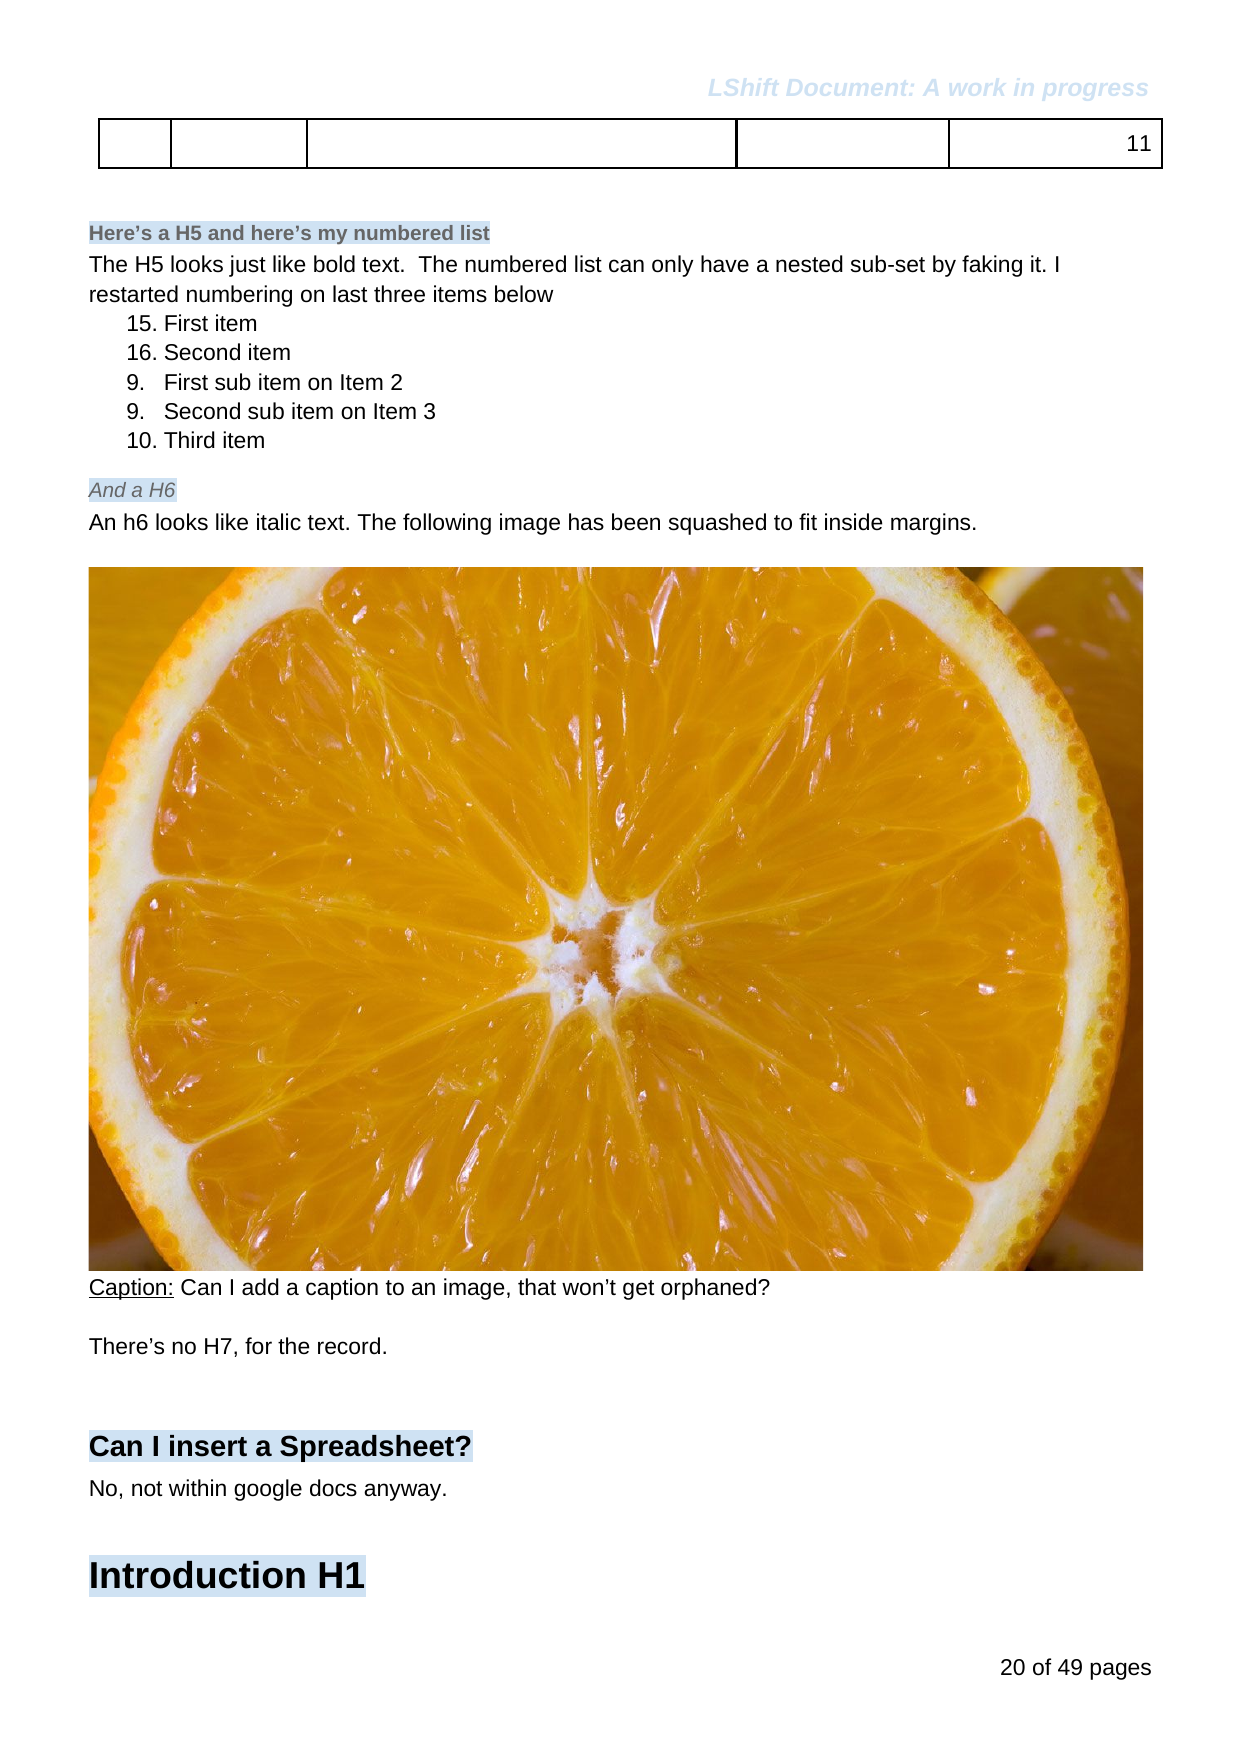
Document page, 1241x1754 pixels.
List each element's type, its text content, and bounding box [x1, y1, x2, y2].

text The H5 looks just like bold text. The numbered list can only have a nested sub-set by faking it. I restarted numbering on last three items below [88, 252, 1152, 307]
list Second item [126, 340, 1152, 366]
list Third item [126, 428, 1152, 454]
list First sub item on Item 2 [126, 369, 1152, 395]
subtitle And a H6 [177, 478, 1152, 502]
list First item [126, 311, 1152, 336]
table_cell 11 [950, 120, 1161, 167]
table_cell [100, 120, 170, 167]
table_cell [738, 120, 948, 167]
picture [88, 567, 1144, 1271]
text Caption: Can I add a caption to an image, that won’t get orphaned? [88, 1275, 1152, 1300]
text No, not within google docs anyway. [88, 1476, 1152, 1501]
subtitle Can I insert a Spreadsheet? [473, 1430, 1152, 1462]
list Second sub item on Item 3 [126, 399, 1152, 424]
table_cell [172, 120, 306, 167]
subtitle Introduction H1 [366, 1555, 1152, 1597]
text An h6 looks like italic text. The following image has been squashed to fit inside margins. [88, 509, 1152, 535]
text There’s no H7, for the record. [88, 1333, 1152, 1359]
subtitle Here’s a H5 and here’s my numbered list [490, 221, 1152, 244]
table_cell [308, 120, 735, 167]
